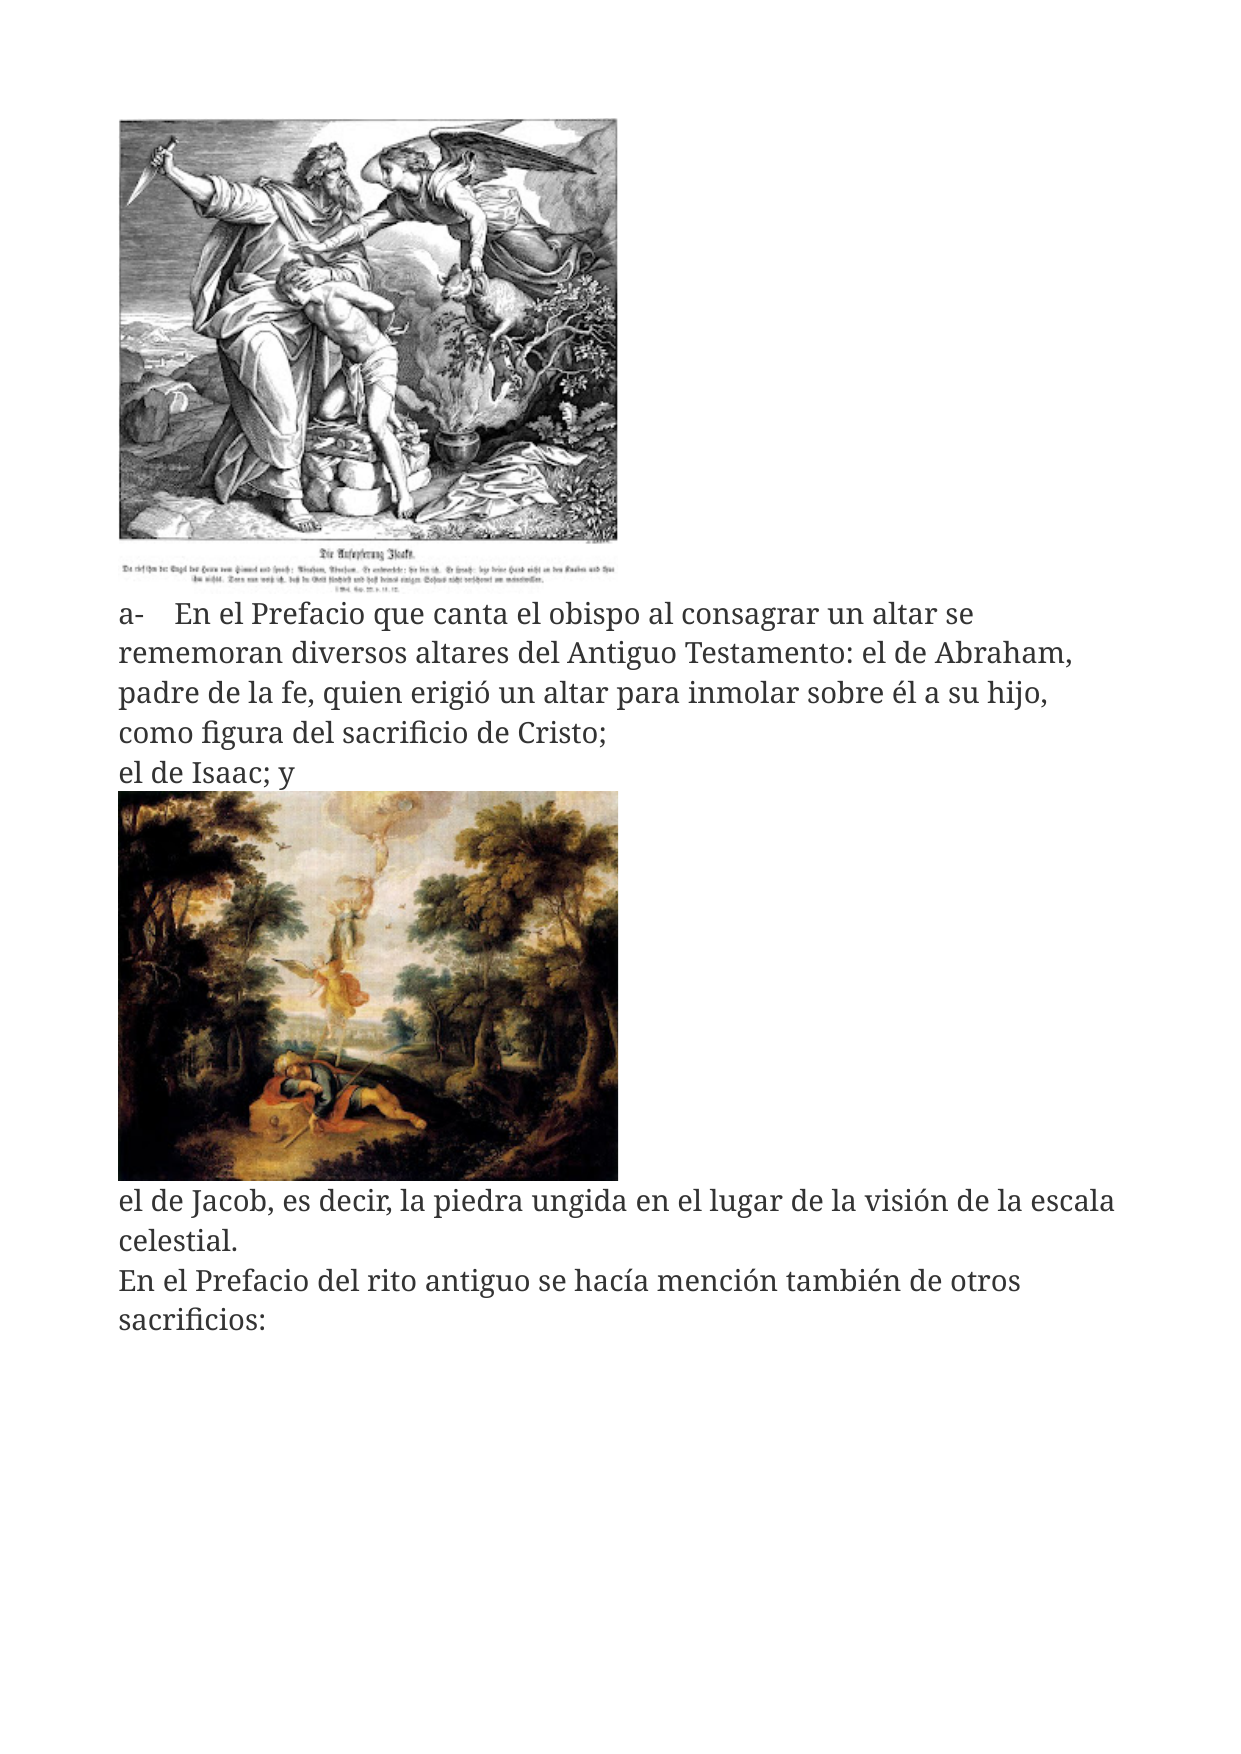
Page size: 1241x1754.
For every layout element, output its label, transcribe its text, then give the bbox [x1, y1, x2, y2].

text a- En el Prefacio que canta el obispo al consagrar un altar se rememoran diversos altares del Antiguo Testamento: el de Abraham, padre de la fe, quien erigió un altar para inmolar sobre él a su hijo, como figura del sacrificio de Cristo; [118, 593, 1122, 752]
text el de Isaac; y [118, 752, 1122, 792]
text el de Jacob, es decir, la piedra ungida en el lugar de la visión de la escala celestial. [118, 1181, 1122, 1260]
picture [118, 791, 619, 1181]
text En el Prefacio del rito antiguo se hacía mención también de otros sacrificios: [118, 1260, 1122, 1339]
picture [118, 118, 619, 594]
